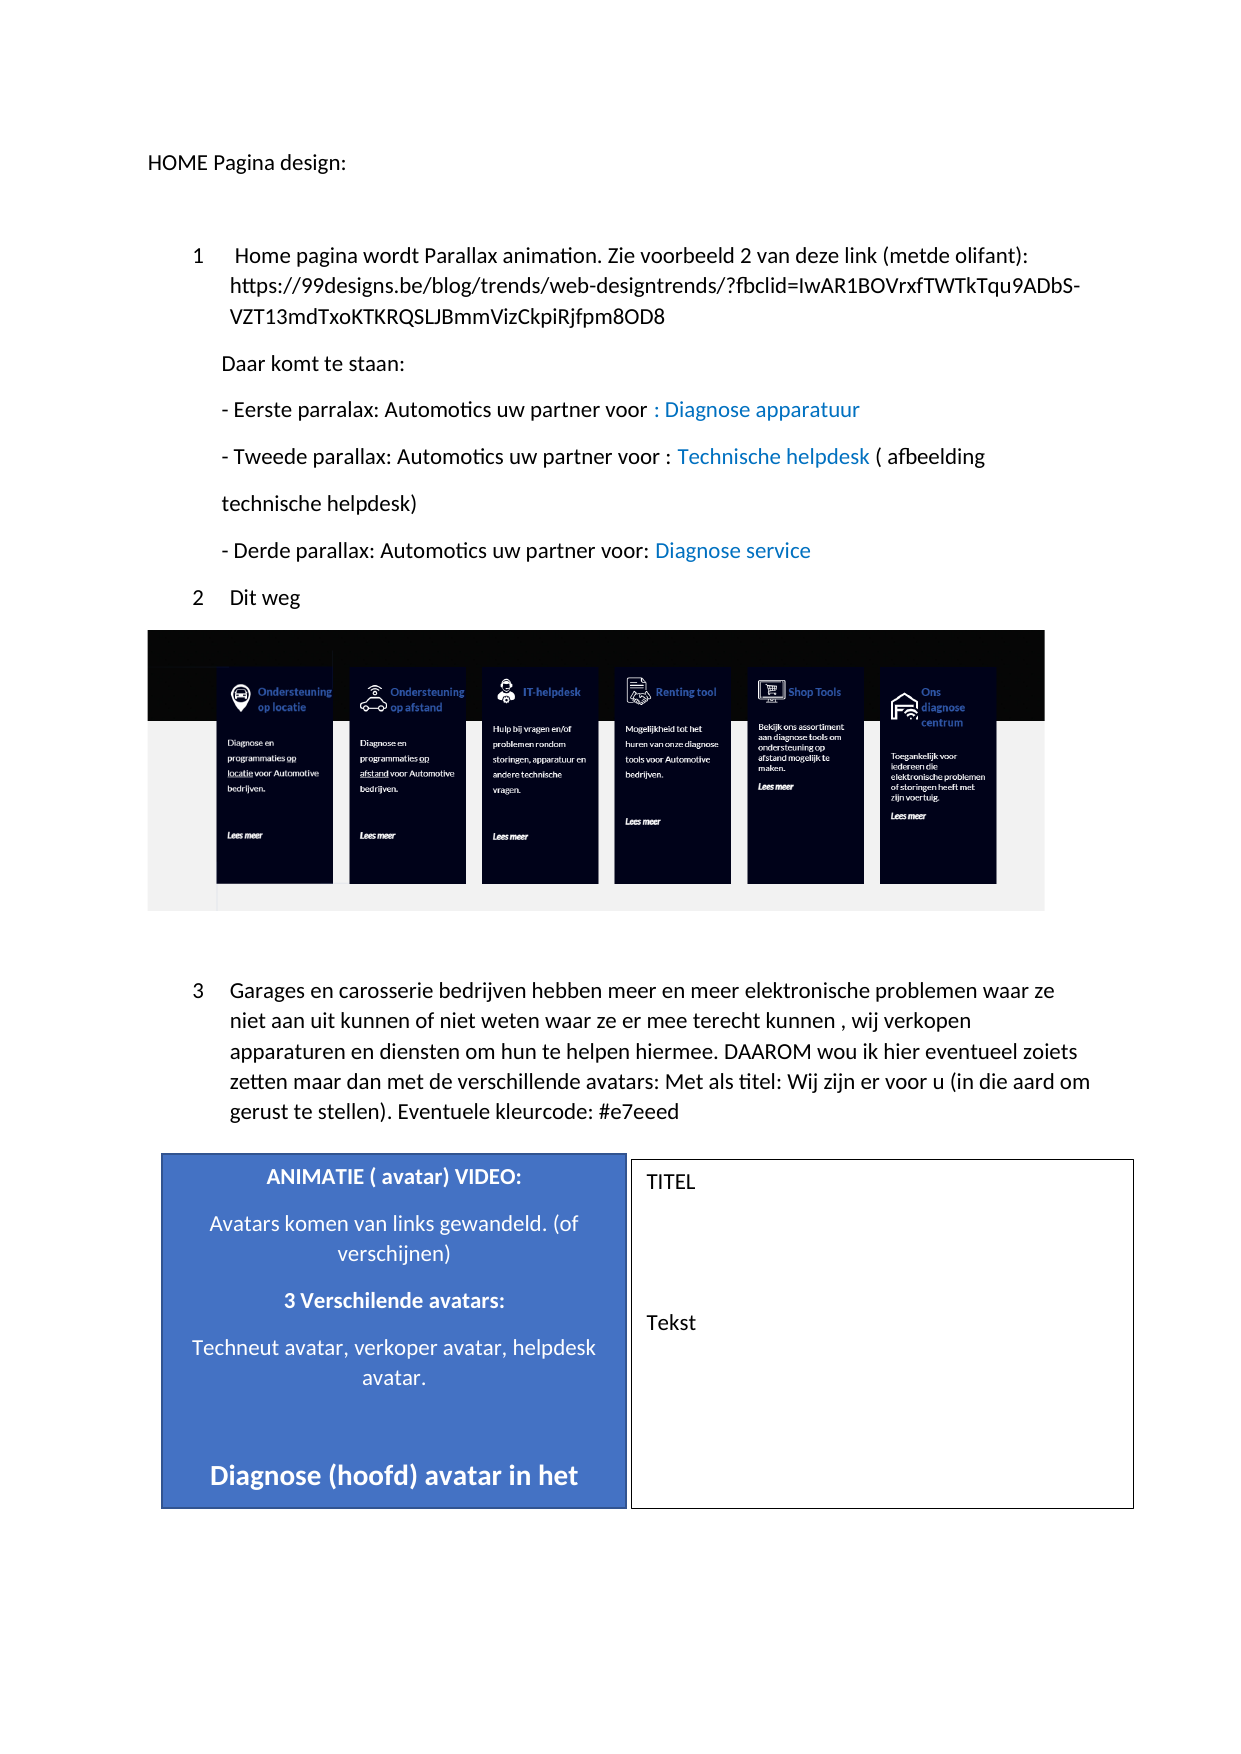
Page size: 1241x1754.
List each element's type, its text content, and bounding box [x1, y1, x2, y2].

list Dit weg [192, 583, 1093, 611]
text - Tweede parallax: Automotics uw partner voor : Technische helpdesk ( afbeelding [221, 442, 1093, 470]
text Daar komt te staan: [221, 349, 1093, 377]
list Home pagina wordt Parallax animation. Zie voorbeeld 2 van deze link (metde olifant): https://99designs.be/blog/trends/web-designtrends/?fbclid=IwAR1BOVrxfTWTkTqu9ADbS-VZT13mdTxoKTKRQSLJBmmVizCkpiRjfpm8OD8 [192, 241, 1093, 330]
text Diagnose (hoofd) avatar in het midden (met tablet) [177, 1457, 611, 1501]
text 3 Verschilende avatars: [177, 1286, 611, 1314]
text HOME Pagina design: [148, 148, 1093, 176]
list Garages en carosserie bedrijven hebben meer en meer elektronische problemen waar ze niet aan uit kunnen of niet weten waar ze er mee terecht kunnen , wij verkopen apparaturen en diensten om hun te helpen hiermee. DAAROM wou ik hier eventueel zoiets zetten maar dan met de verschillende avatars: Met als titel: Wij zijn er voor u (in die aard om gerust te stellen). Eventuele kleurcode: #e7eeed [192, 976, 1093, 1125]
text technische helpdesk) [221, 489, 1093, 517]
text Techneut avatar, verkoper avatar, helpdesk avatar. [177, 1333, 611, 1391]
picture [147, 630, 1045, 911]
text - Derde parallax: Automotics uw partner voor: Diagnose service [221, 536, 1093, 564]
text - Eerste parralax: Automotics uw partner voor : Diagnose apparatuur [221, 396, 1093, 423]
text Avatars komen van links gewandeld. (of verschijnen) [177, 1209, 611, 1267]
text TITEL [646, 1167, 1119, 1195]
text ANIMATIE ( avatar) VIDEO: [177, 1162, 611, 1190]
text Tekst [646, 1308, 1119, 1336]
